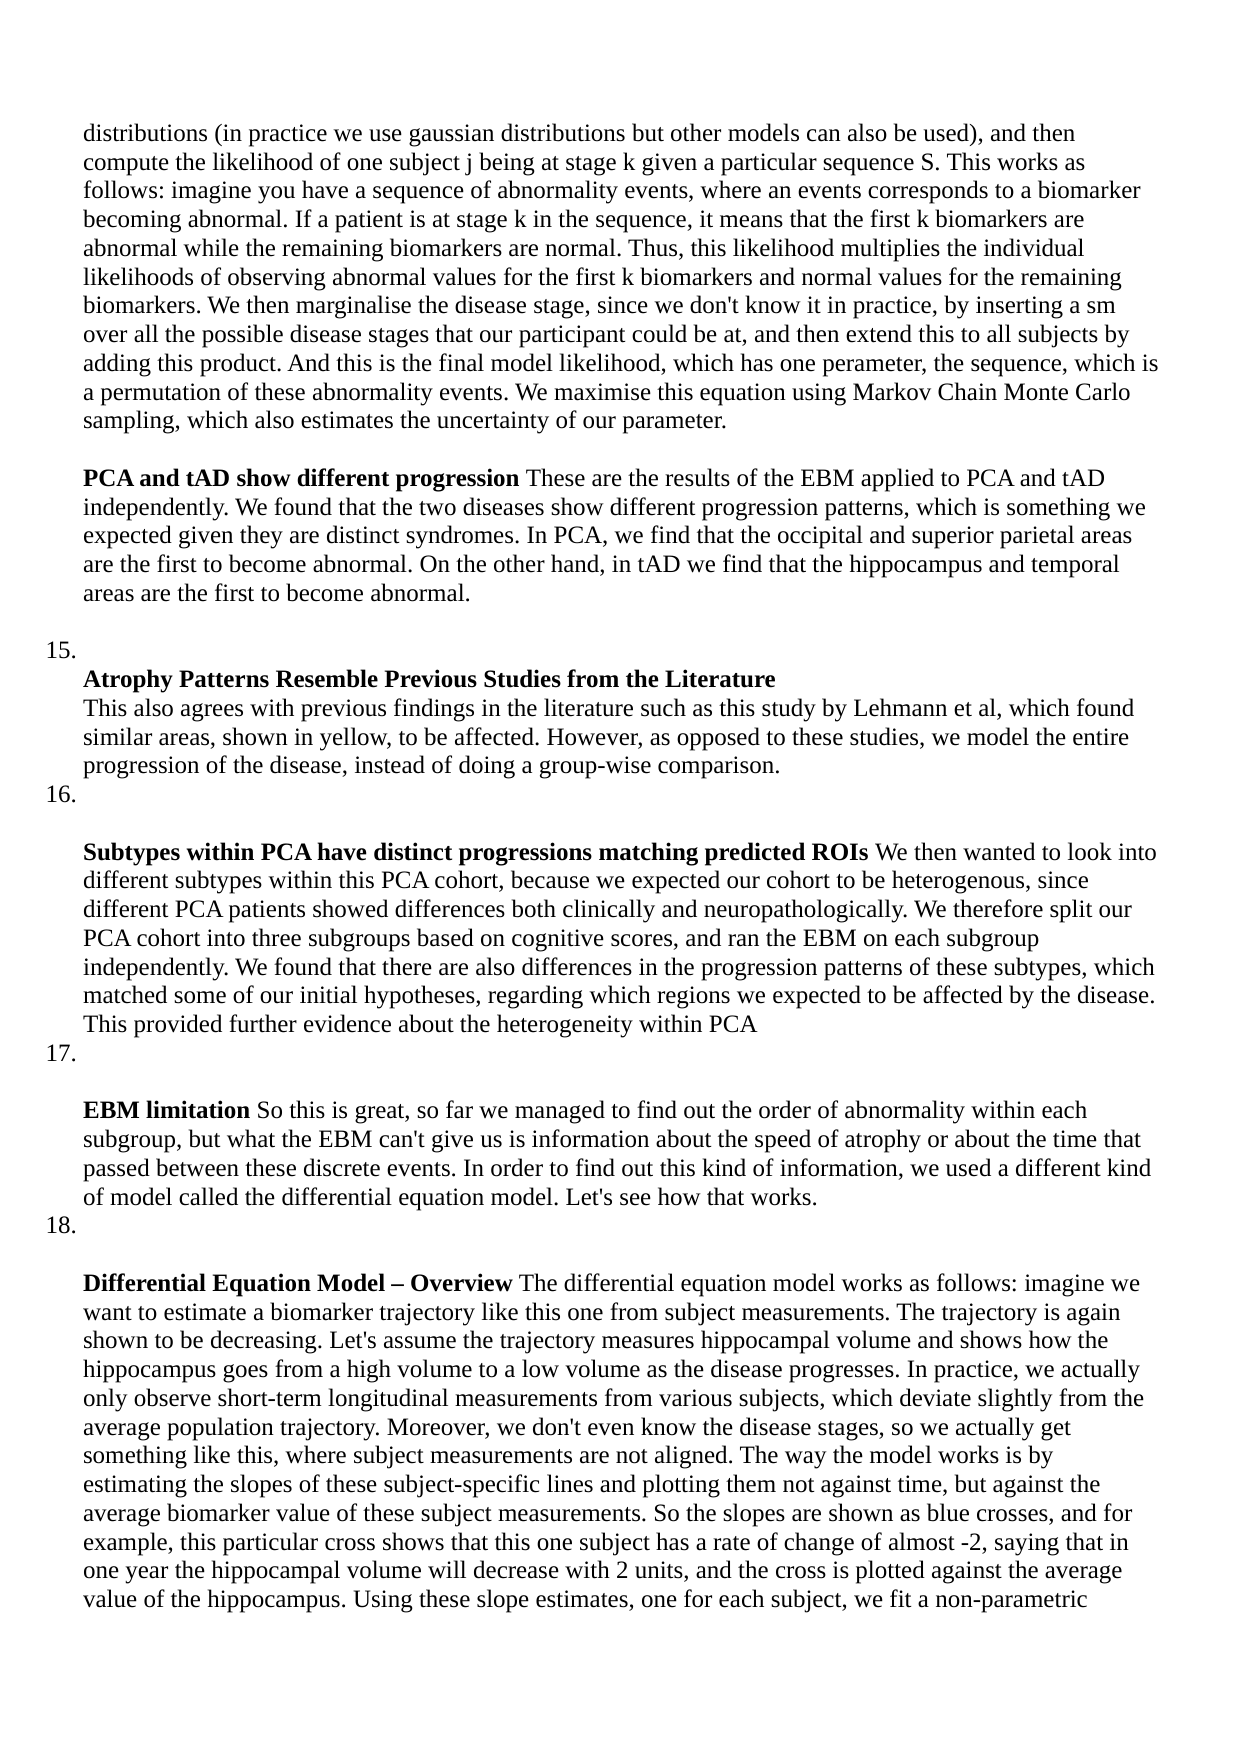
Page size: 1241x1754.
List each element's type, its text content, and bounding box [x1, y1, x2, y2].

list Differential Equation Model – Overview The differential equation model works as follows: imagine we want to estimate a biomarker trajectory like this one from subject measurements. The trajectory is again shown to be decreasing. Let's assume the trajectory measures hippocampal volume and shows how the hippocampus goes from a high volume to a low volume as the disease progresses. In practice, we actually only observe short-term longitudinal measurements from various subjects, which deviate slightly from the average population trajectory. Moreover, we don't even know the disease stages, so we actually get something like this, where subject measurements are not aligned. The way the model works is by estimating the slopes of these subject-specific lines and plotting them not against time, but against the average biomarker value of these subject measurements. So the slopes are shown as blue crosses, and for example, this particular cross shows that this one subject has a rate of change of almost -2, saying that in one year the hippocampal volume will decrease with 2 units, and the cross is plotted against the average value of the hippocampus. Using these slope estimates, one for each subject, we fit a non-parametric [45, 1211, 1159, 1613]
list distributions (in practice we use gaussian distributions but other models can also be used), and then compute the likelihood of one subject j being at stage k given a particular sequence S. This works as follows: imagine you have a sequence of abnormality events, where an events corresponds to a biomarker becoming abnormal. If a patient is at stage k in the sequence, it means that the first k biomarkers are abnormal while the remaining biomarkers are normal. Thus, this likelihood multiplies the individual likelihoods of observing abnormal values for the first k biomarkers and normal values for the remaining biomarkers. We then marginalise the disease stage, since we don't know it in practice, by inserting a sm over all the possible disease stages that our participant could be at, and then extend this to all subjects by adding this product. And this is the final model likelihood, which has one perameter, the sequence, which is a permutation of these abnormality events. We maximise this equation using Markov Chain Monte Carlo sampling, which also estimates the uncertainty of our parameter. PCA and tAD show different progression These are the results of the EBM applied to PCA and tAD independently. We found that the two diseases show different progression patterns, which is something we expected given they are distinct syndromes. In PCA, we find that the occipital and superior parietal areas are the first to become abnormal. On the other hand, in tAD we find that the hippocampus and temporal areas are the first to become abnormal. [45, 118, 1159, 636]
list EBM limitation So this is great, so far we managed to find out the order of abnormality within each subgroup, but what the EBM can't give us is information about the speed of atrophy or about the time that passed between these discrete events. In order to find out this kind of information, we used a different kind of model called the differential equation model. Let's see how that works. [45, 1038, 1159, 1211]
list Atrophy Patterns Resemble Previous Studies from the Literature This also agrees with previous findings in the literature such as this study by Lehmann et al, which found similar areas, shown in yellow, to be affected. However, as opposed to these studies, we model the entire progression of the disease, instead of doing a group-wise comparison. [45, 664, 1159, 779]
list Subtypes within PCA have distinct progressions matching predicted ROIs We then wanted to look into different subtypes within this PCA cohort, because we expected our cohort to be heterogenous, since different PCA patients showed differences both clinically and neuropathologically. We therefore split our PCA cohort into three subgroups based on cognitive scores, and ran the EBM on each subgroup independently. We found that there are also differences in the progression patterns of these subtypes, which matched some of our initial hypotheses, regarding which regions we expected to be affected by the disease. This provided further evidence about the heterogeneity within PCA [45, 779, 1159, 1038]
